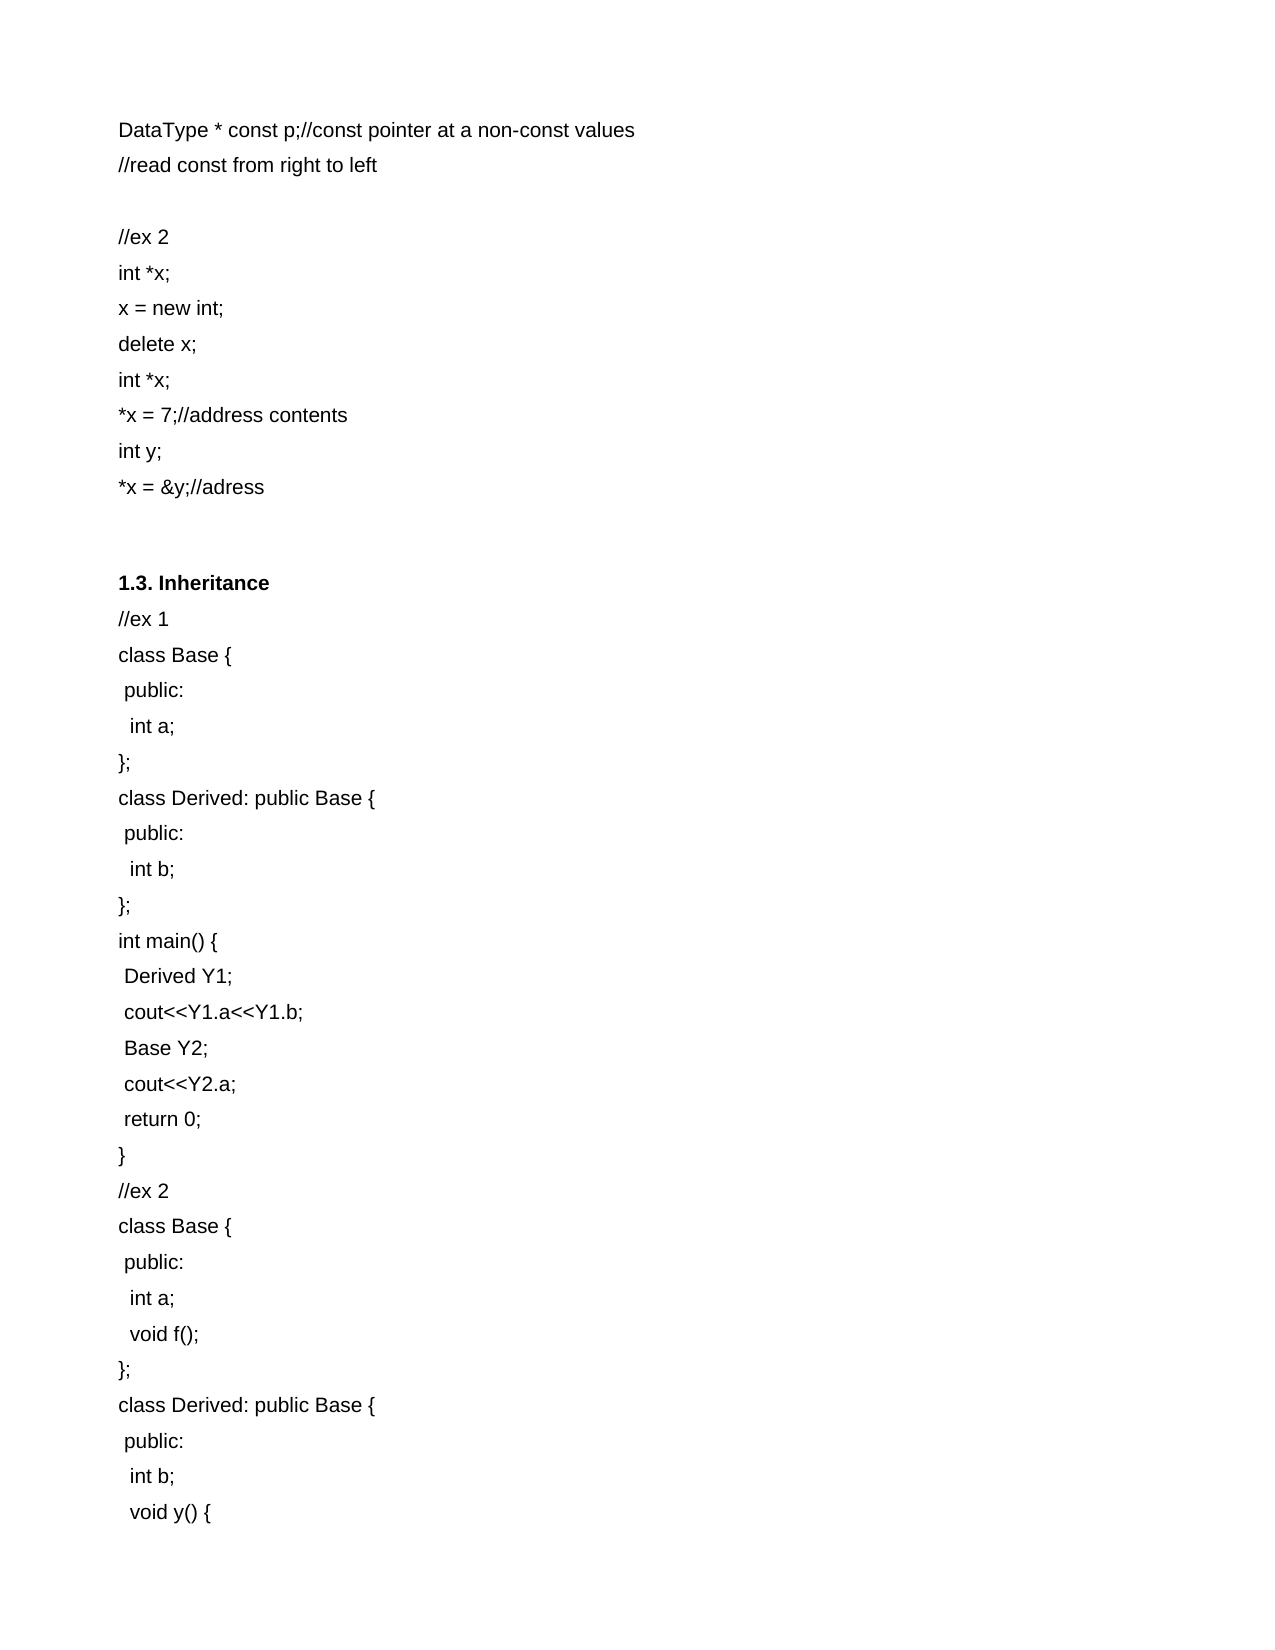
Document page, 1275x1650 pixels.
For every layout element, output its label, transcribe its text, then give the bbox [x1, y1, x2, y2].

text delete x; [118, 332, 1157, 356]
text int main() { [118, 929, 1157, 952]
text //read const from right to left [118, 154, 1157, 177]
text //ex 2 [118, 1179, 1157, 1202]
text void f(); [118, 1322, 1157, 1345]
text int a; [118, 1286, 1157, 1310]
text *x = 7;//address contents [118, 404, 1157, 427]
text void y() { [118, 1501, 1157, 1524]
text class Base { [118, 643, 1157, 667]
subtitle 1.3. Inheritance [118, 572, 1157, 595]
text DataType * const p;//const pointer at a non-const values [118, 118, 1157, 141]
text public: [118, 822, 1157, 845]
text int b; [118, 858, 1157, 881]
text //ex 2 [118, 225, 1157, 248]
text cout<<Y2.a; [118, 1072, 1157, 1095]
text //ex 1 [118, 608, 1157, 631]
text } [118, 1143, 1157, 1167]
text }; [118, 1358, 1157, 1381]
text *x = &y;//adress [118, 475, 1157, 499]
text int *x; [118, 368, 1157, 391]
text int b; [118, 1465, 1157, 1488]
text Derived Y1; [118, 965, 1157, 988]
text Base Y2; [118, 1036, 1157, 1059]
text int y; [118, 440, 1157, 463]
text public: [118, 1251, 1157, 1274]
text }; [118, 751, 1157, 774]
text }; [118, 893, 1157, 917]
text public: [118, 679, 1157, 702]
text int a; [118, 715, 1157, 738]
text return 0; [118, 1108, 1157, 1131]
text cout<<Y1.a<<Y1.b; [118, 1001, 1157, 1024]
text public: [118, 1429, 1157, 1453]
text int *x; [118, 261, 1157, 284]
text class Base { [118, 1215, 1157, 1238]
text x = new int; [118, 297, 1157, 320]
text class Derived: public Base { [118, 1394, 1157, 1417]
text class Derived: public Base { [118, 786, 1157, 809]
